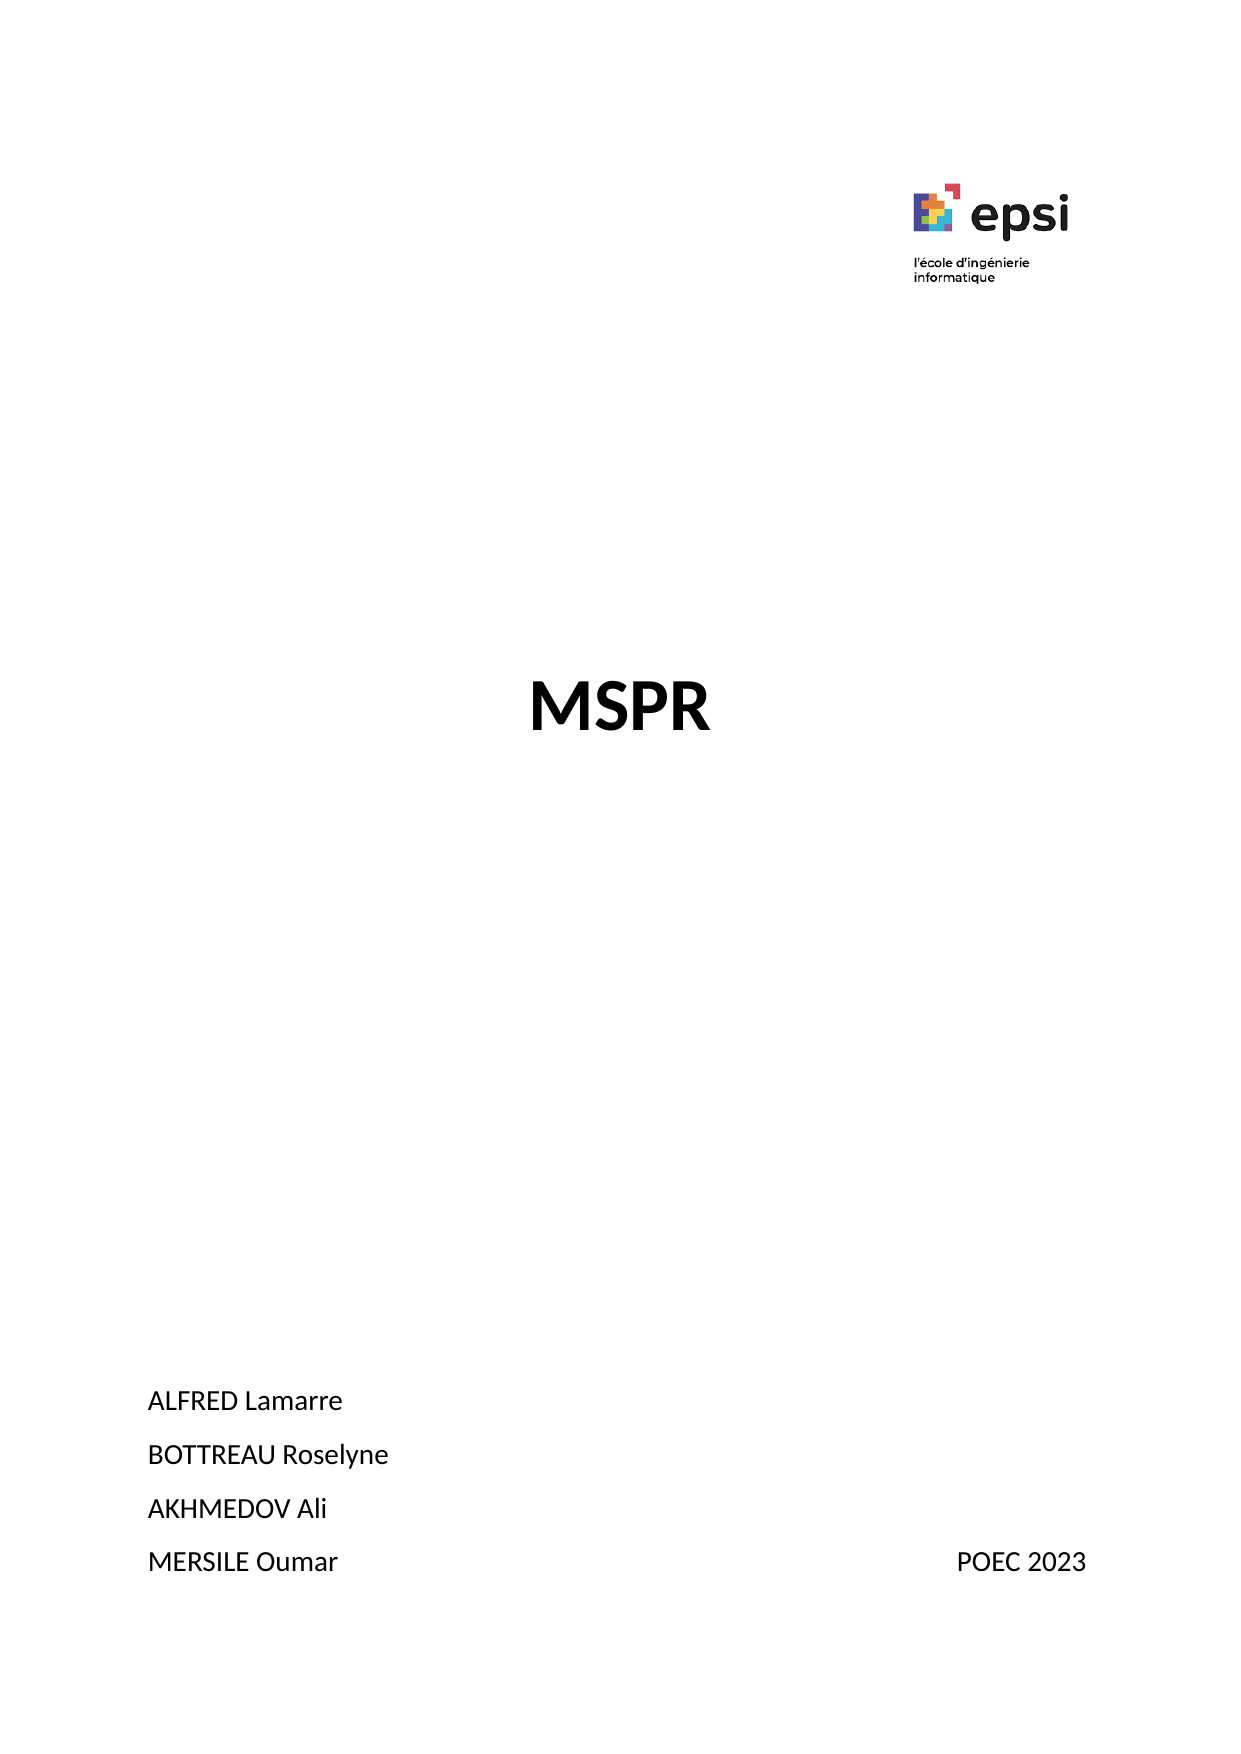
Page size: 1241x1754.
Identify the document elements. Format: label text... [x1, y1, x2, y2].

text AKHMEDOV Ali [148, 1490, 1093, 1525]
text ALFRED Lamarre [148, 1382, 1093, 1418]
text BOTTREAU Roselyne [148, 1436, 1093, 1472]
text MERSILE Oumar POEC 2023 [148, 1543, 1093, 1579]
text MSPR [148, 658, 1093, 749]
